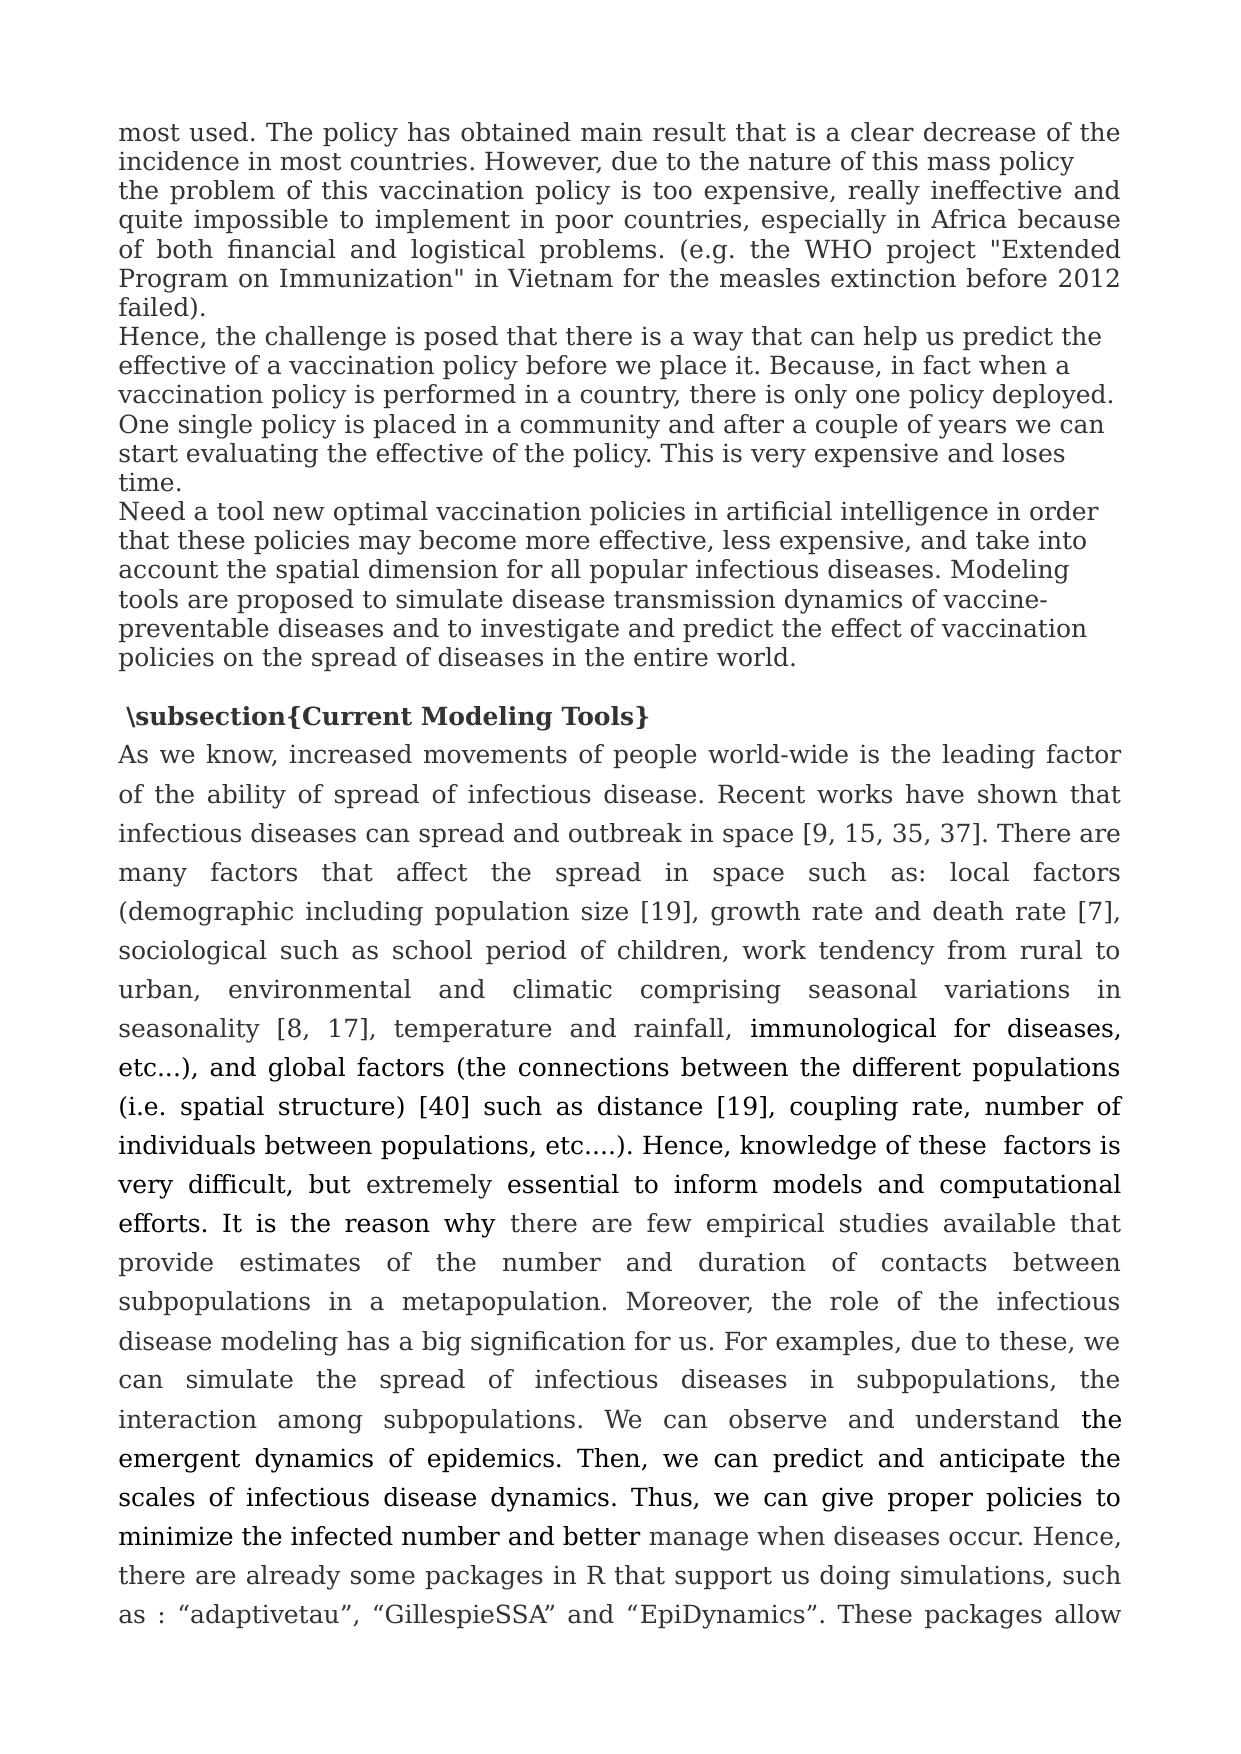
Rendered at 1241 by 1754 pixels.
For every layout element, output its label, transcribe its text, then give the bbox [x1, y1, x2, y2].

text As we know, increased movements of people world-wide is the leading factor of the ability of spread of infectious disease. Recent works have shown that infectious diseases can spread and outbreak in space [9, 15, 35, 37]. There are many factors that affect the spread in space such as: local factors (demographic including population size [19], growth rate and death rate [7], sociological such as school period of children, work tendency from rural to urban, environmental and climatic comprising seasonal variations in seasonality [8, 17], temperature and rainfall, immunological for diseases, etc...), and global factors (the connections between the different populations (i.e. spatial structure) [40] such as distance [19], coupling rate, number of individuals between populations, etc....). Hence, knowledge of these factors is very difficult, but extremely essential to inform models and computational efforts. It is the reason why there are few empirical studies available that provide estimates of the number and duration of contacts between subpopulations in a metapopulation. Moreover, the role of the infectious disease modeling has a big signification for us. For examples, due to these, we can simulate the spread of infectious diseases in subpopulations, the interaction among subpopulations. We can observe and understand the emergent dynamics of epidemics. Then, we can predict and anticipate the scales of infectious disease dynamics. Thus, we can give proper policies to minimize the infected number and better manage when diseases occur. Hence, there are already some packages in R that support us doing simulations, such as : “adaptivetau”, “GillespieSSA” and “EpiDynamics”. These packages allow [118, 731, 1122, 1629]
text \subsection{Current Modeling Tools} [118, 701, 1122, 731]
text Hence, the challenge is posed that there is a way that can help us predict the effective of a vaccination policy before we place it. Because, in fact when a vaccination policy is performed in a country, there is only one policy deployed. One single policy is placed in a community and after a couple of years we can start evaluating the effective of the policy. This is very expensive and loses time. [118, 322, 1122, 497]
text most used. The policy has obtained main result that is a clear decrease of the incidence in most countries. However, due to the nature of this mass policy [118, 118, 1122, 176]
text Need a tool new optimal vaccination policies in artificial intelligence in order that these policies may become more effective, less expensive, and take into account the spatial dimension for all popular infectious diseases. Modeling tools are proposed to simulate disease transmission dynamics of vaccine-preventable diseases and to investigate and predict the effect of vaccination policies on the spread of diseases in the entire world. [118, 497, 1122, 672]
text the problem of this vaccination policy is too expensive, really ineffective and quite impossible to implement in poor countries, especially in Africa because of both financial and logistical problems. (e.g. the WHO project "Extended Program on Immunization" in Vietnam for the measles extinction before 2012 failed). [118, 176, 1122, 322]
